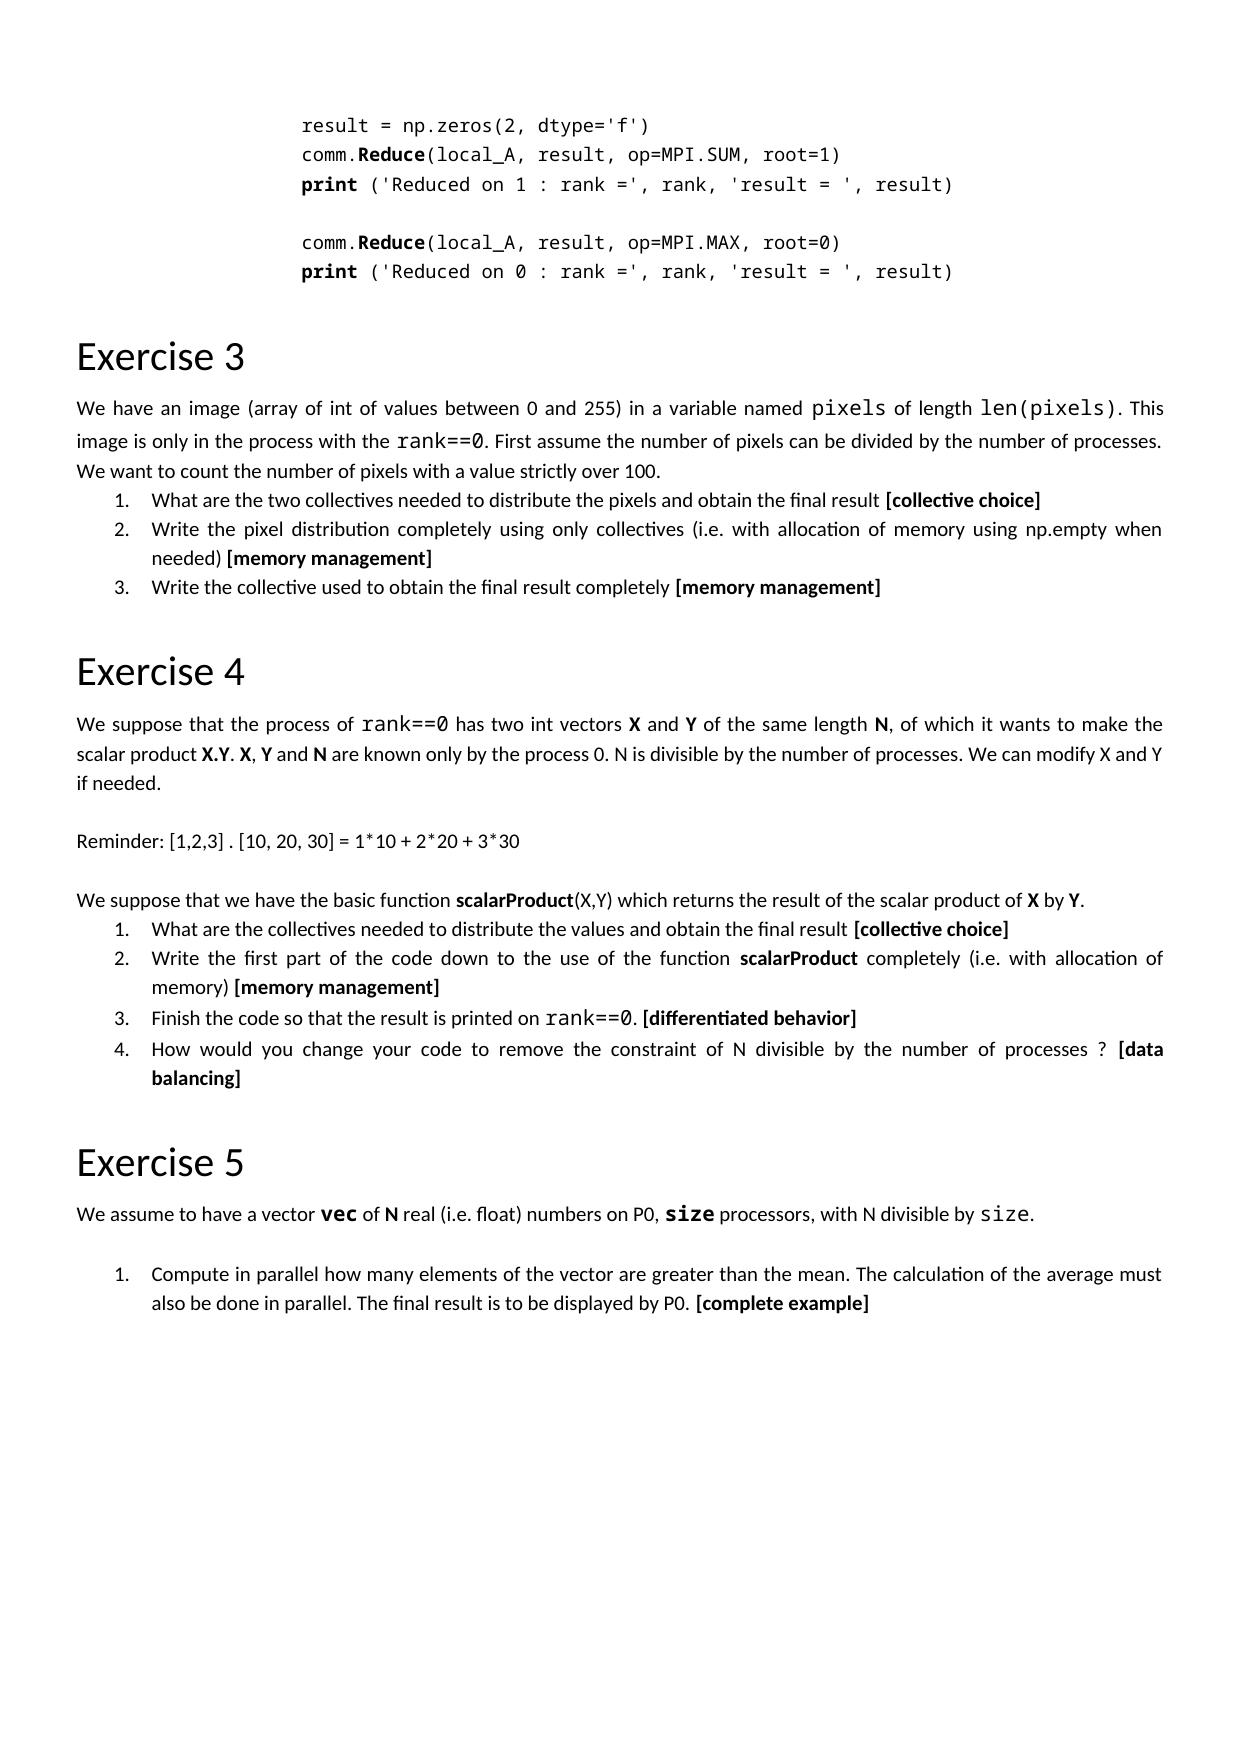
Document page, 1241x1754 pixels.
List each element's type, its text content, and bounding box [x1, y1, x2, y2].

subtitle Exercise 3 [76, 330, 1164, 381]
text result = np.zeros(2, dtype='f') [301, 112, 1164, 138]
text We suppose that the process of rank==0 has two int vectors X and Y of the same length N, of which it wants to make the scalar product X.Y. X, Y and N are known only by the process 0. N is divisible by the number of processes. We can modify X and Y if needed. [76, 709, 1164, 796]
list What are the two collectives needed to distribute the pixels and obtain the final result [collective choice] [114, 487, 1164, 512]
list What are the collectives needed to distribute the values and obtain the final result [collective choice] [114, 916, 1164, 941]
list Write the pixel distribution completely using only collectives (i.e. with allocation of memory using np.empty when needed) [memory management] [114, 516, 1164, 571]
list Write the collective used to obtain the final result completely [memory management] [114, 574, 1164, 600]
list Finish the code so that the result is printed on rank==0. [differentiated behavior] [114, 1003, 1164, 1032]
text comm.Reduce(local_A, result, op=MPI.MAX, root=0) [301, 229, 1164, 255]
text We have an image (array of int of values between 0 and 255) in a variable named pixels of length len(pixels). This image is only in the process with the rank==0. First assume the number of pixels can be divided by the number of processes. We want to count the number of pixels with a value strictly over 100. [76, 393, 1164, 483]
list Compute in parallel how many elements of the vector are greater than the mean. The calculation of the average must also be done in parallel. The final result is to be displayed by P0. [complete example] [114, 1261, 1164, 1316]
list How would you change your code to remove the constraint of N divisible by the number of processes ? [data balancing] [114, 1036, 1164, 1091]
text print ('Reduced on 0 : rank =', rank, 'result = ', result) [301, 259, 1164, 284]
text Reminder: [1,2,3] . [10, 20, 30] = 1*10 + 2*20 + 3*30 [76, 828, 1164, 854]
text We assume to have a vector vec of N real (i.e. float) numbers on P0, size processors, with N divisible by size. [76, 1199, 1164, 1228]
text print ('Reduced on 1 : rank =', rank, 'result = ', result) [301, 171, 1164, 197]
subtitle Exercise 4 [76, 645, 1164, 696]
subtitle Exercise 5 [76, 1136, 1164, 1187]
text comm.Reduce(local_A, result, op=MPI.SUM, root=1) [301, 142, 1164, 167]
list Write the first part of the code down to the use of the function scalarProduct completely (i.e. with allocation of memory) [memory management] [114, 945, 1164, 1000]
text We suppose that we have the basic function scalarProduct(X,Y) which returns the result of the scalar product of X by Y. [76, 887, 1164, 912]
